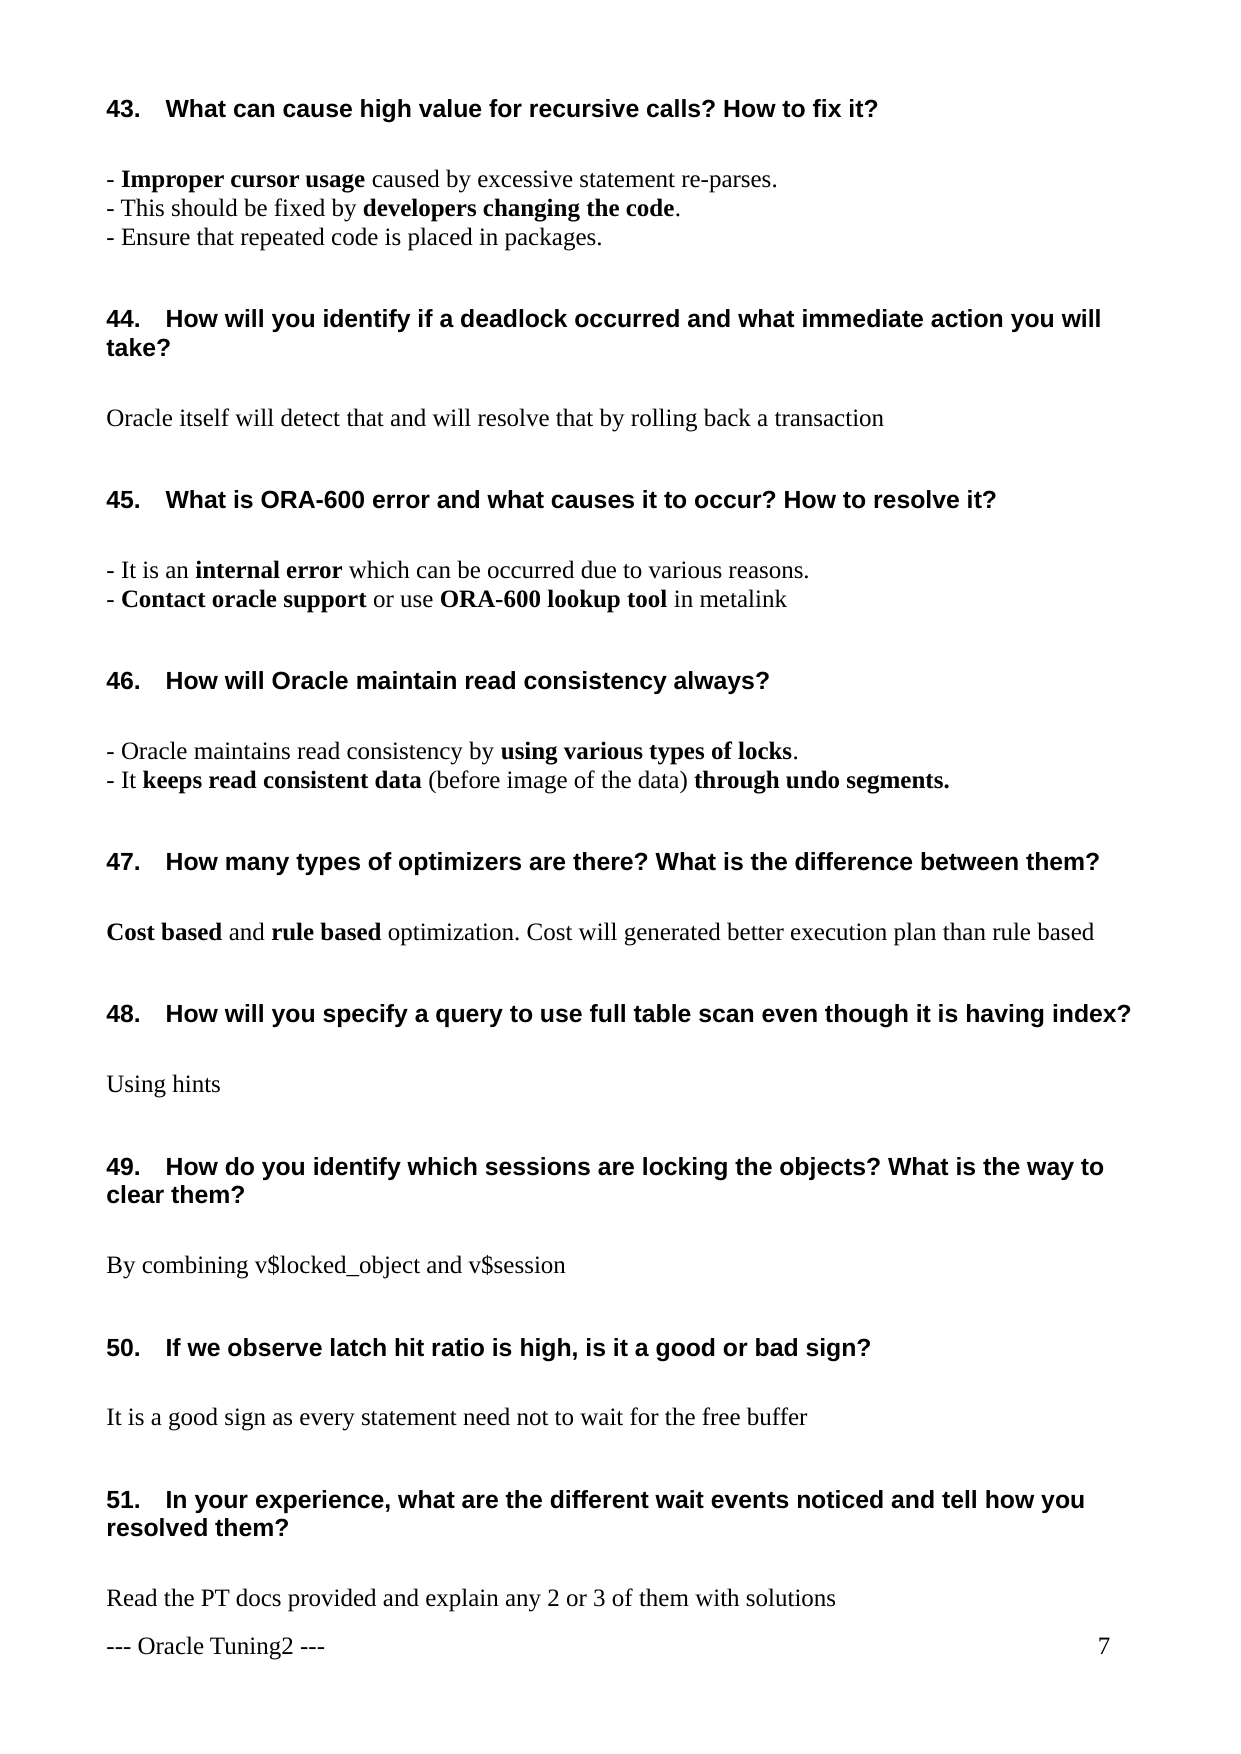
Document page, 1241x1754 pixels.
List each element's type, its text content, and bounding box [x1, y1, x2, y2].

subtitle In your experience, what are the different wait events noticed and tell how you resolved them? [106, 1485, 1134, 1542]
text Using hints [106, 1069, 1134, 1098]
text Cost based and rule based optimization. Cost will generated better execution plan than rule based [106, 917, 1134, 946]
text - It is an internal error which can be occurred due to various reasons. [106, 555, 1134, 584]
text By combining v$locked_object and v$session [106, 1250, 1134, 1279]
subtitle If we observe latch hit ratio is high, is it a good or bad sign? [106, 1333, 1134, 1361]
text Read the PT docs provided and explain any 2 or 3 of them with solutions [106, 1583, 1134, 1612]
text - Contact oracle support or use ORA-600 lookup tool in metalink [106, 584, 1134, 612]
text - This should be fixed by developers changing the code. [106, 193, 1134, 222]
text - Improper cursor usage caused by excessive statement re-parses. [106, 164, 1134, 193]
text It is a good sign as every statement need not to wait for the free buffer [106, 1402, 1134, 1431]
subtitle How many types of optimizers are there? What is the difference between them? [106, 847, 1134, 876]
subtitle How will you specify a query to use full table scan even though it is having index? [106, 999, 1134, 1028]
subtitle How will Oracle maintain read consistency always? [106, 666, 1134, 695]
subtitle How do you identify which sessions are locking the objects? What is the way to clear them? [106, 1152, 1134, 1209]
text - It keeps read consistent data (before image of the data) through undo segments. [106, 765, 1134, 793]
subtitle How will you identify if a deadlock occurred and what immediate action you will take? [106, 304, 1134, 361]
subtitle What is ORA-600 error and what causes it to occur? How to resolve it? [106, 485, 1134, 514]
text - Ensure that repeated code is placed in packages. [106, 222, 1134, 251]
subtitle What can cause high value for recursive calls? How to fix it? [106, 94, 1134, 123]
text Oracle itself will detect that and will resolve that by rolling back a transaction [106, 403, 1134, 431]
text - Oracle maintains read consistency by using various types of locks. [106, 736, 1134, 765]
